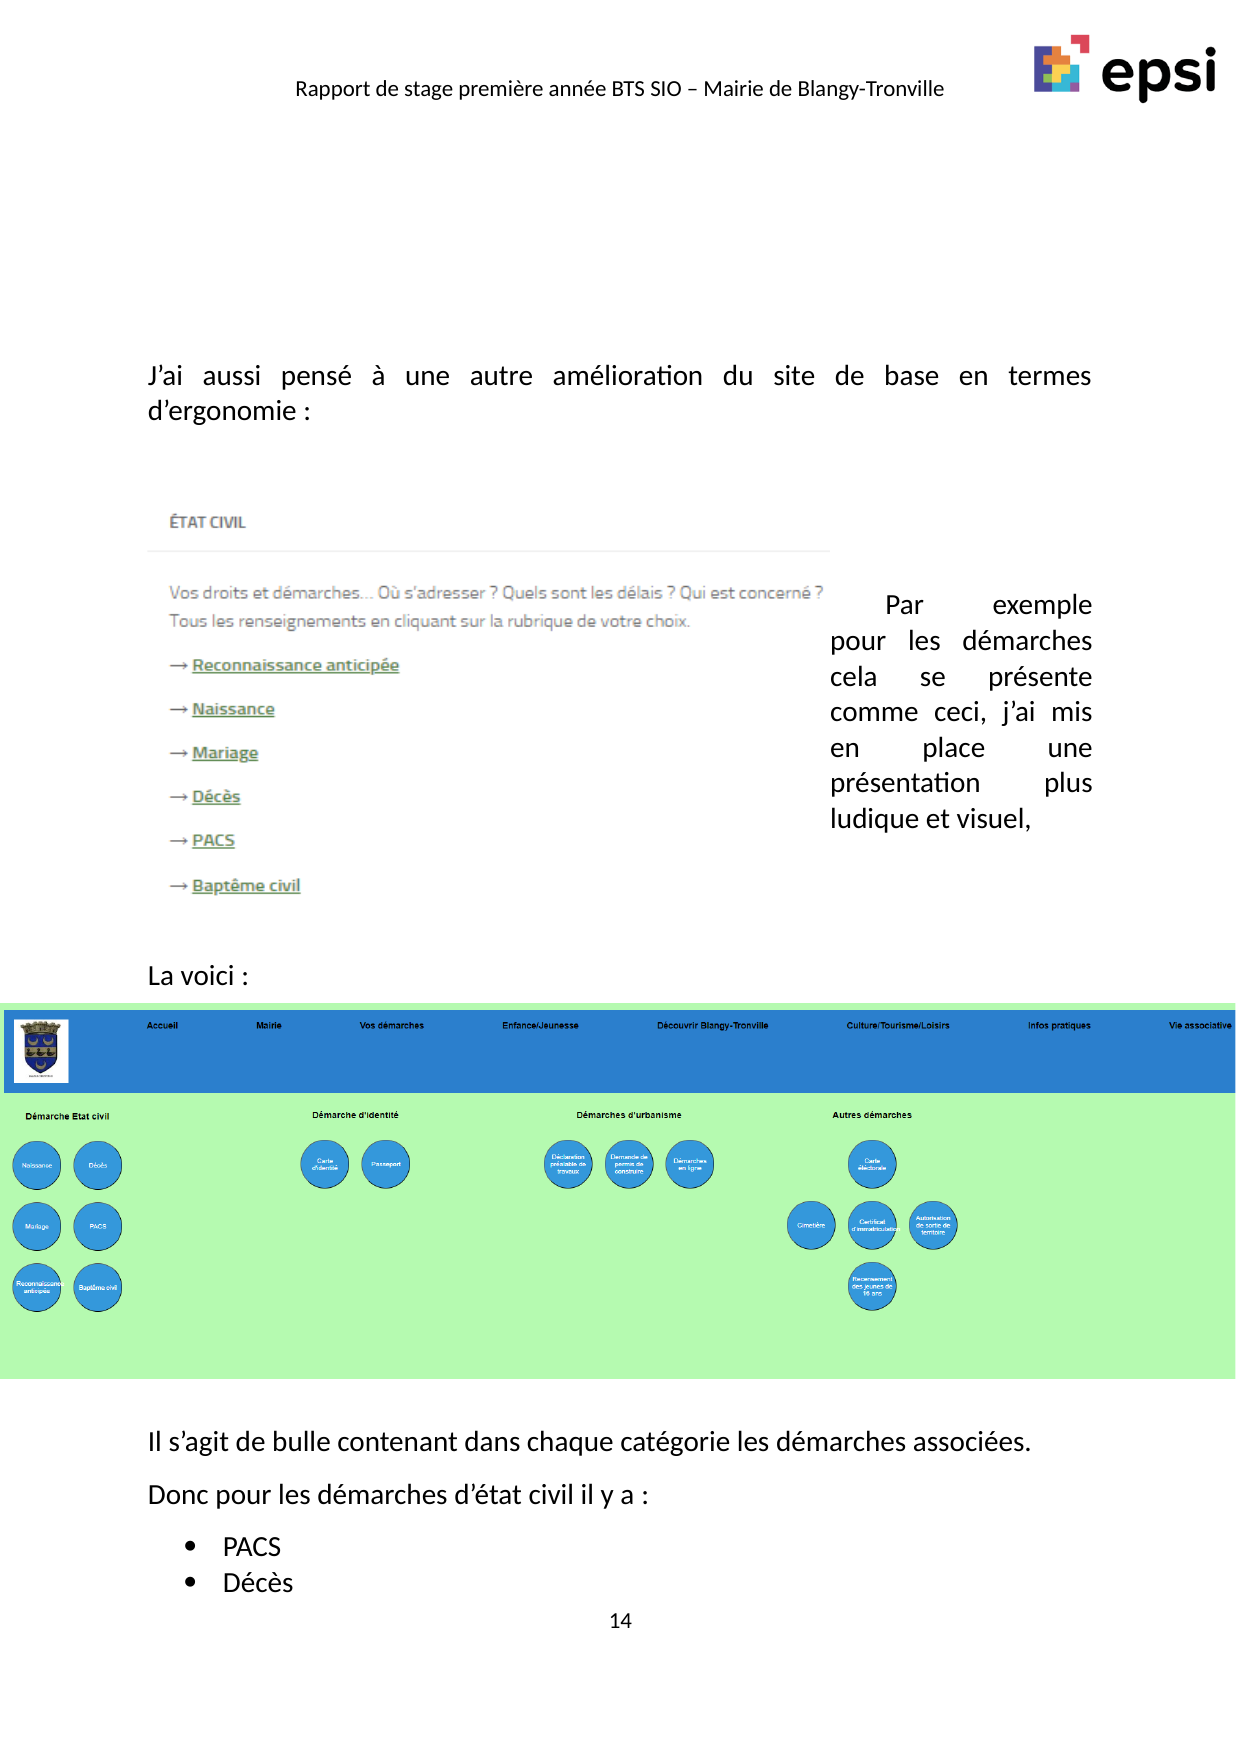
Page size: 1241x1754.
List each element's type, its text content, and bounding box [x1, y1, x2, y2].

text La voici : [148, 957, 1093, 1003]
list Décès [185, 1564, 1093, 1599]
text Donc pour les démarches d’état civil il y a : [148, 1476, 1093, 1511]
list PACS [185, 1528, 1093, 1564]
text [148, 1379, 1093, 1407]
text Il s’agit de bulle contenant dans chaque catégorie les démarches associées. [148, 1423, 1093, 1459]
text Par exemple pour les démarches cela se présente comme ceci, j’ai mis en place une présentation plus ludique et visuel, [830, 586, 1093, 836]
text J’ai aussi pensé à une autre amélioration du site de base en termes d’ergonomie : [148, 357, 1093, 428]
